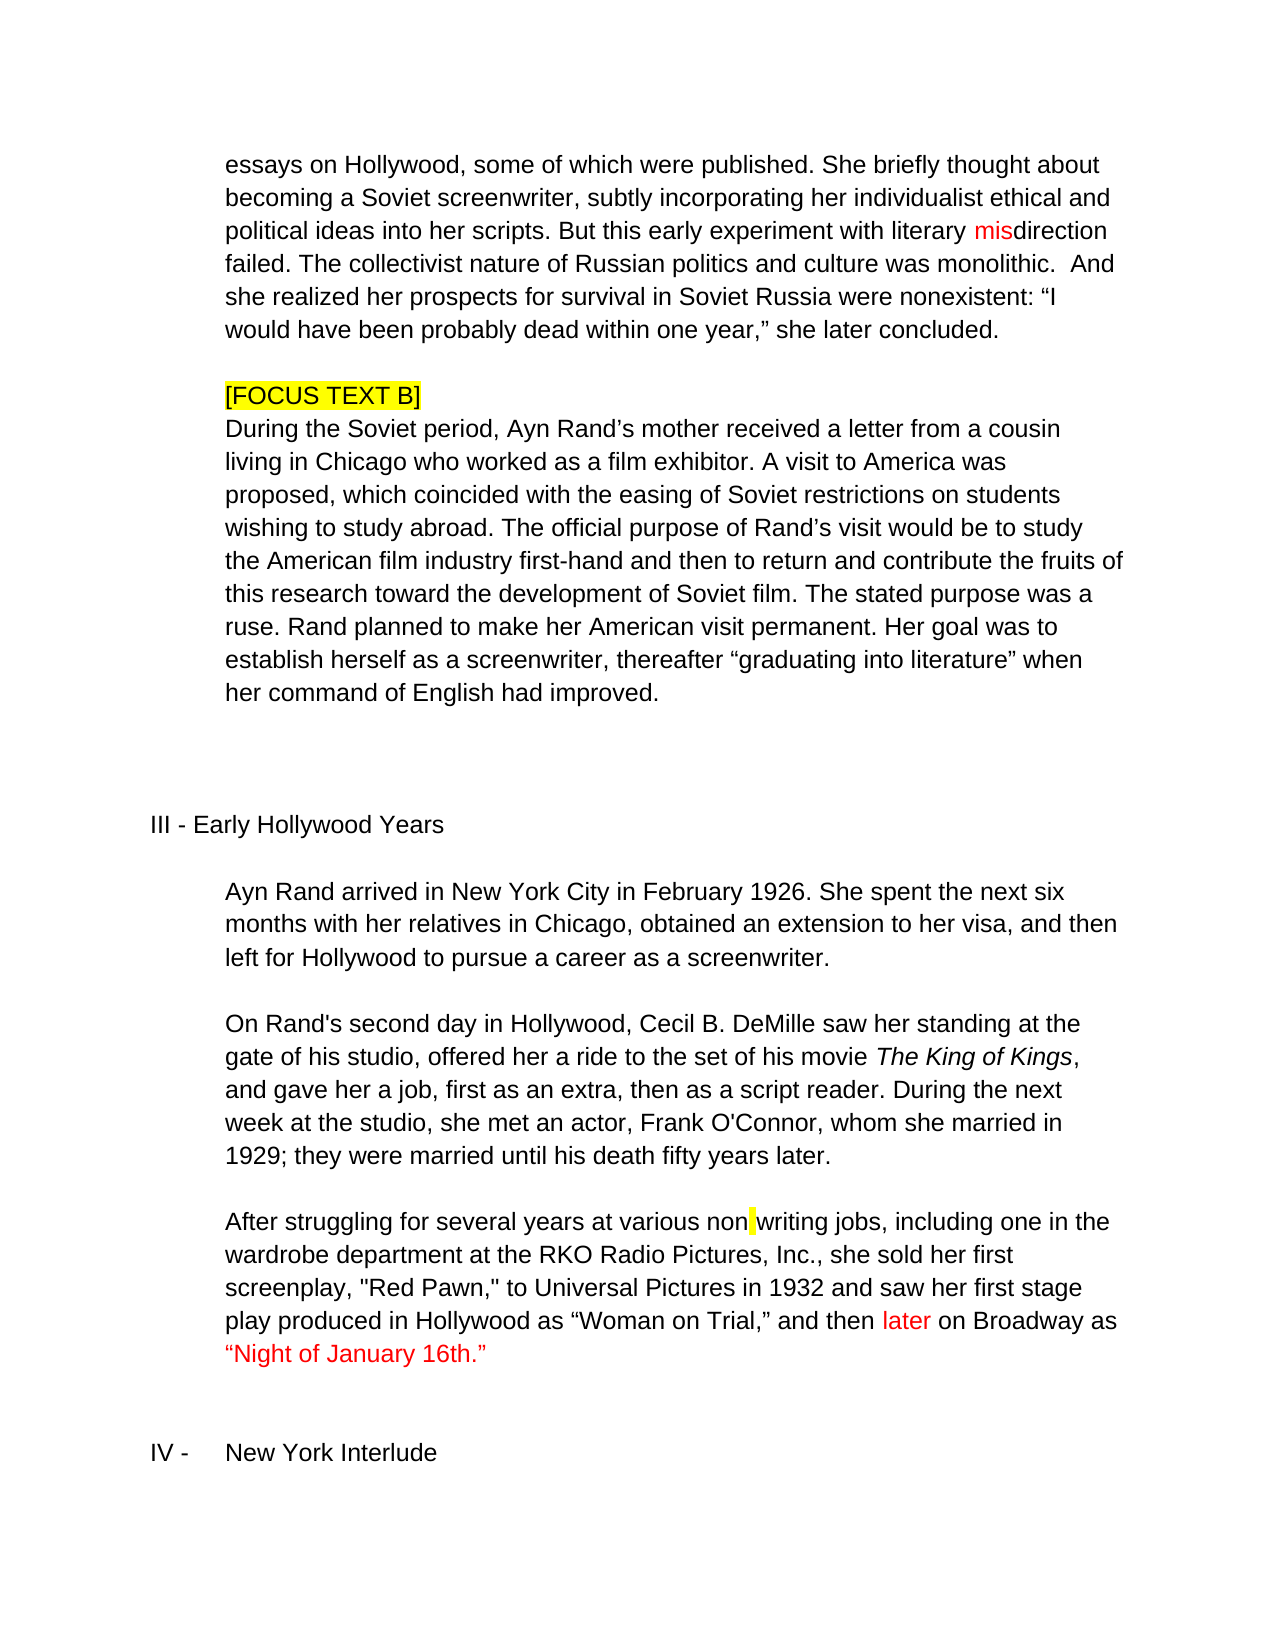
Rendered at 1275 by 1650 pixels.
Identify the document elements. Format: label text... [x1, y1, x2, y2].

text IV - New York Interlude [150, 1438, 1125, 1467]
text essays on Hollywood, some of which were published. She briefly thought about becoming a Soviet screenwriter, subtly incorporating her individualist ethical and political ideas into her scripts. But this early experiment with literary misdirection failed. The collectivist nature of Russian politics and culture was monolithic. And she realized her prospects for survival in Soviet Russia were nonexistent: “I would have been probably dead within one year,” she later concluded. [225, 150, 1125, 344]
text Ayn Rand arrived in New York City in February 1926. She spent the next six months with her relatives in Chicago, obtained an extension to her visa, and then left for Hollywood to pursue a career as a screenwriter. [225, 876, 1125, 971]
text During the Soviet period, Ayn Rand’s mother received a letter from a cousin living in Chicago who worked as a film exhibitor. A visit to America was proposed, which coincided with the easing of Soviet restrictions on students wishing to study abroad. The official purpose of Rand’s visit would be to study the American film industry first-hand and then to return and contribute the fruits of this research toward the development of Soviet film. The stated purpose was a ruse. Rand planned to make her American visit permanent. Her goal was to establish herself as a screenwriter, thereafter “graduating into literature” when her command of English had improved. [225, 414, 1125, 707]
text After struggling for several years at various non writing jobs, including one in the wardrobe department at the RKO Radio Pictures, Inc., she sold her first screenplay, "Red Pawn," to Universal Pictures in 1932 and saw her first stage play produced in Hollywood as “Woman on Trial,” and then later on Broadway as “Night of January 16th.” [225, 1207, 1125, 1367]
text On Rand's second day in Hollywood, Cecil B. DeMille saw her standing at the gate of his studio, offered her a ride to the set of his movie The King of Kings, and gave her a job, first as an extra, then as a script reader. During the next week at the studio, she met an actor, Frank O'Connor, whom she married in 1929; they were married until his death fifty years later. [225, 1008, 1125, 1169]
text [FOCUS TEXT B] [225, 381, 1125, 410]
text III - Early Hollywood Years [150, 810, 1125, 839]
